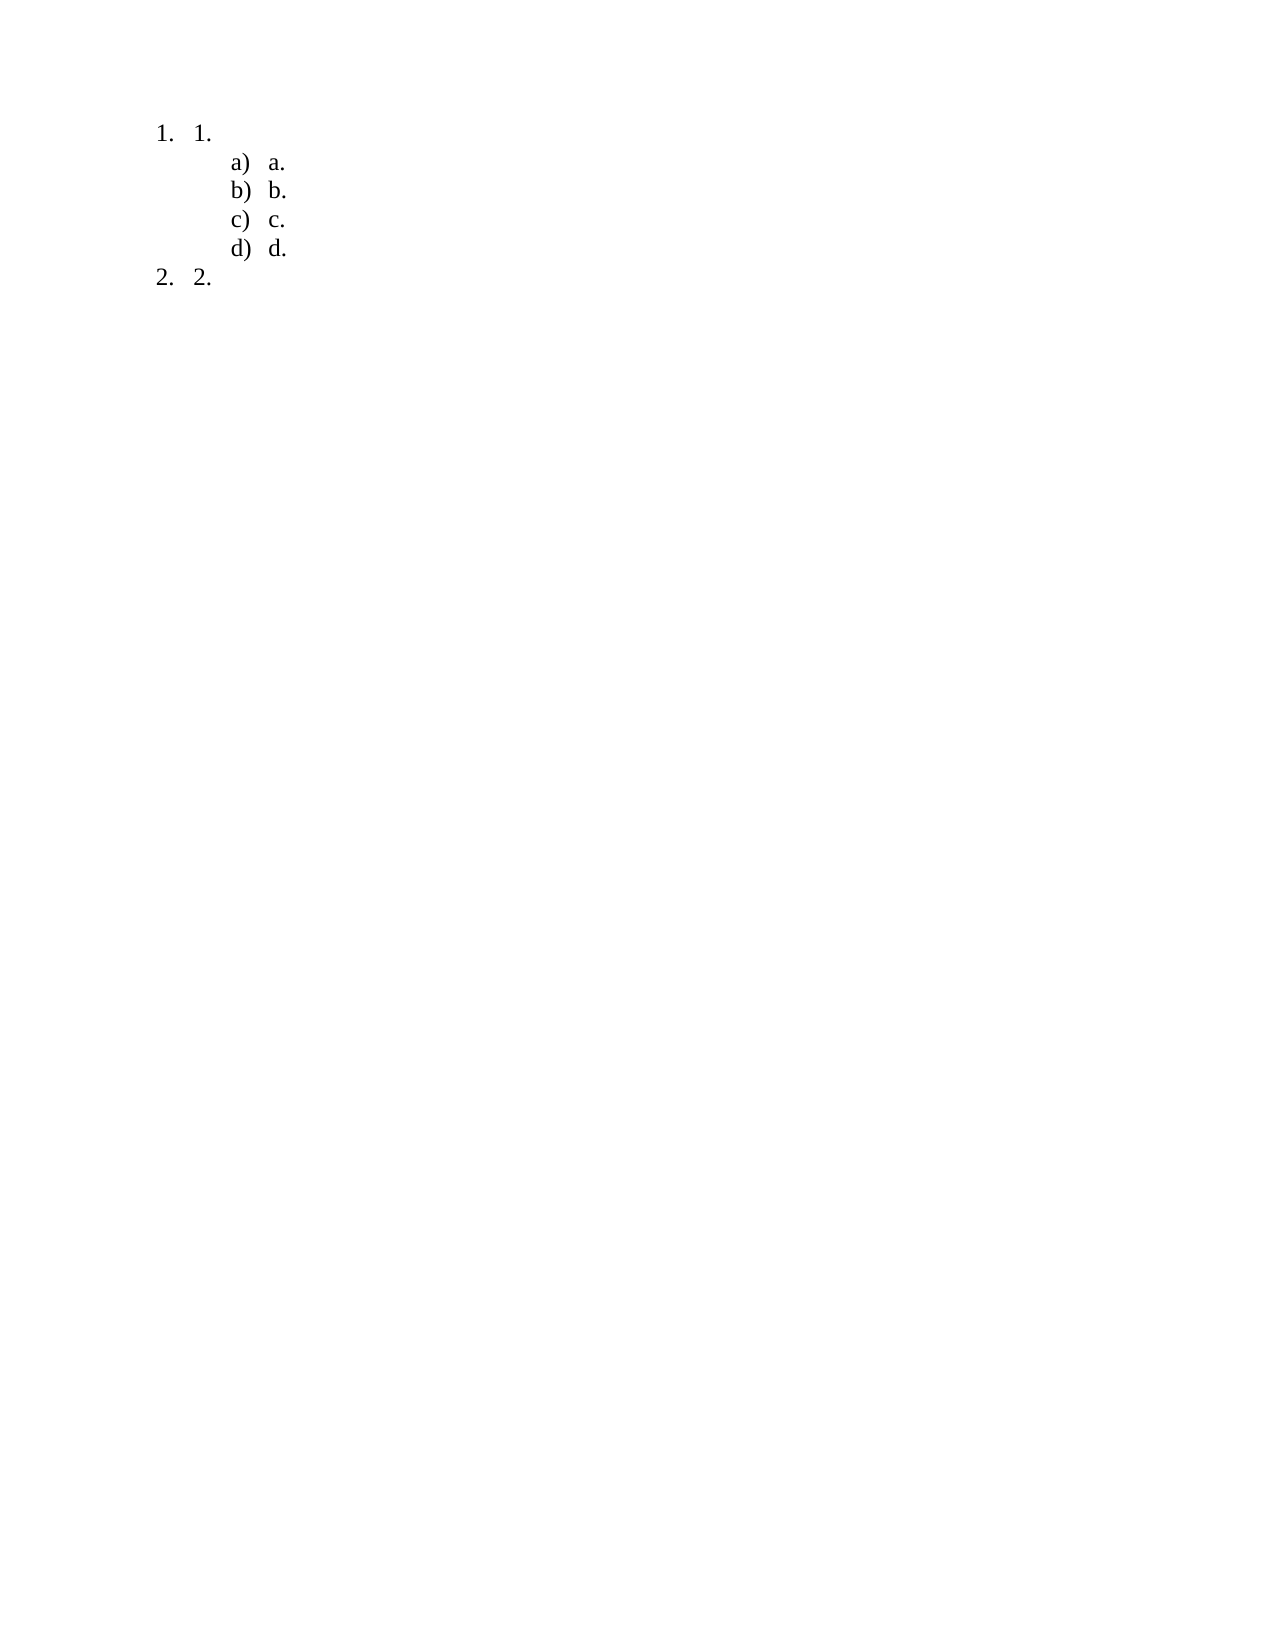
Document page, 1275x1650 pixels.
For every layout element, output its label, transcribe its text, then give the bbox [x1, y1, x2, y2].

list d. [231, 233, 1157, 262]
list c. [231, 204, 1157, 233]
list b. [231, 176, 1157, 204]
list 1. [156, 118, 1157, 147]
list a. [231, 147, 1157, 176]
list 2. [156, 262, 1157, 291]
